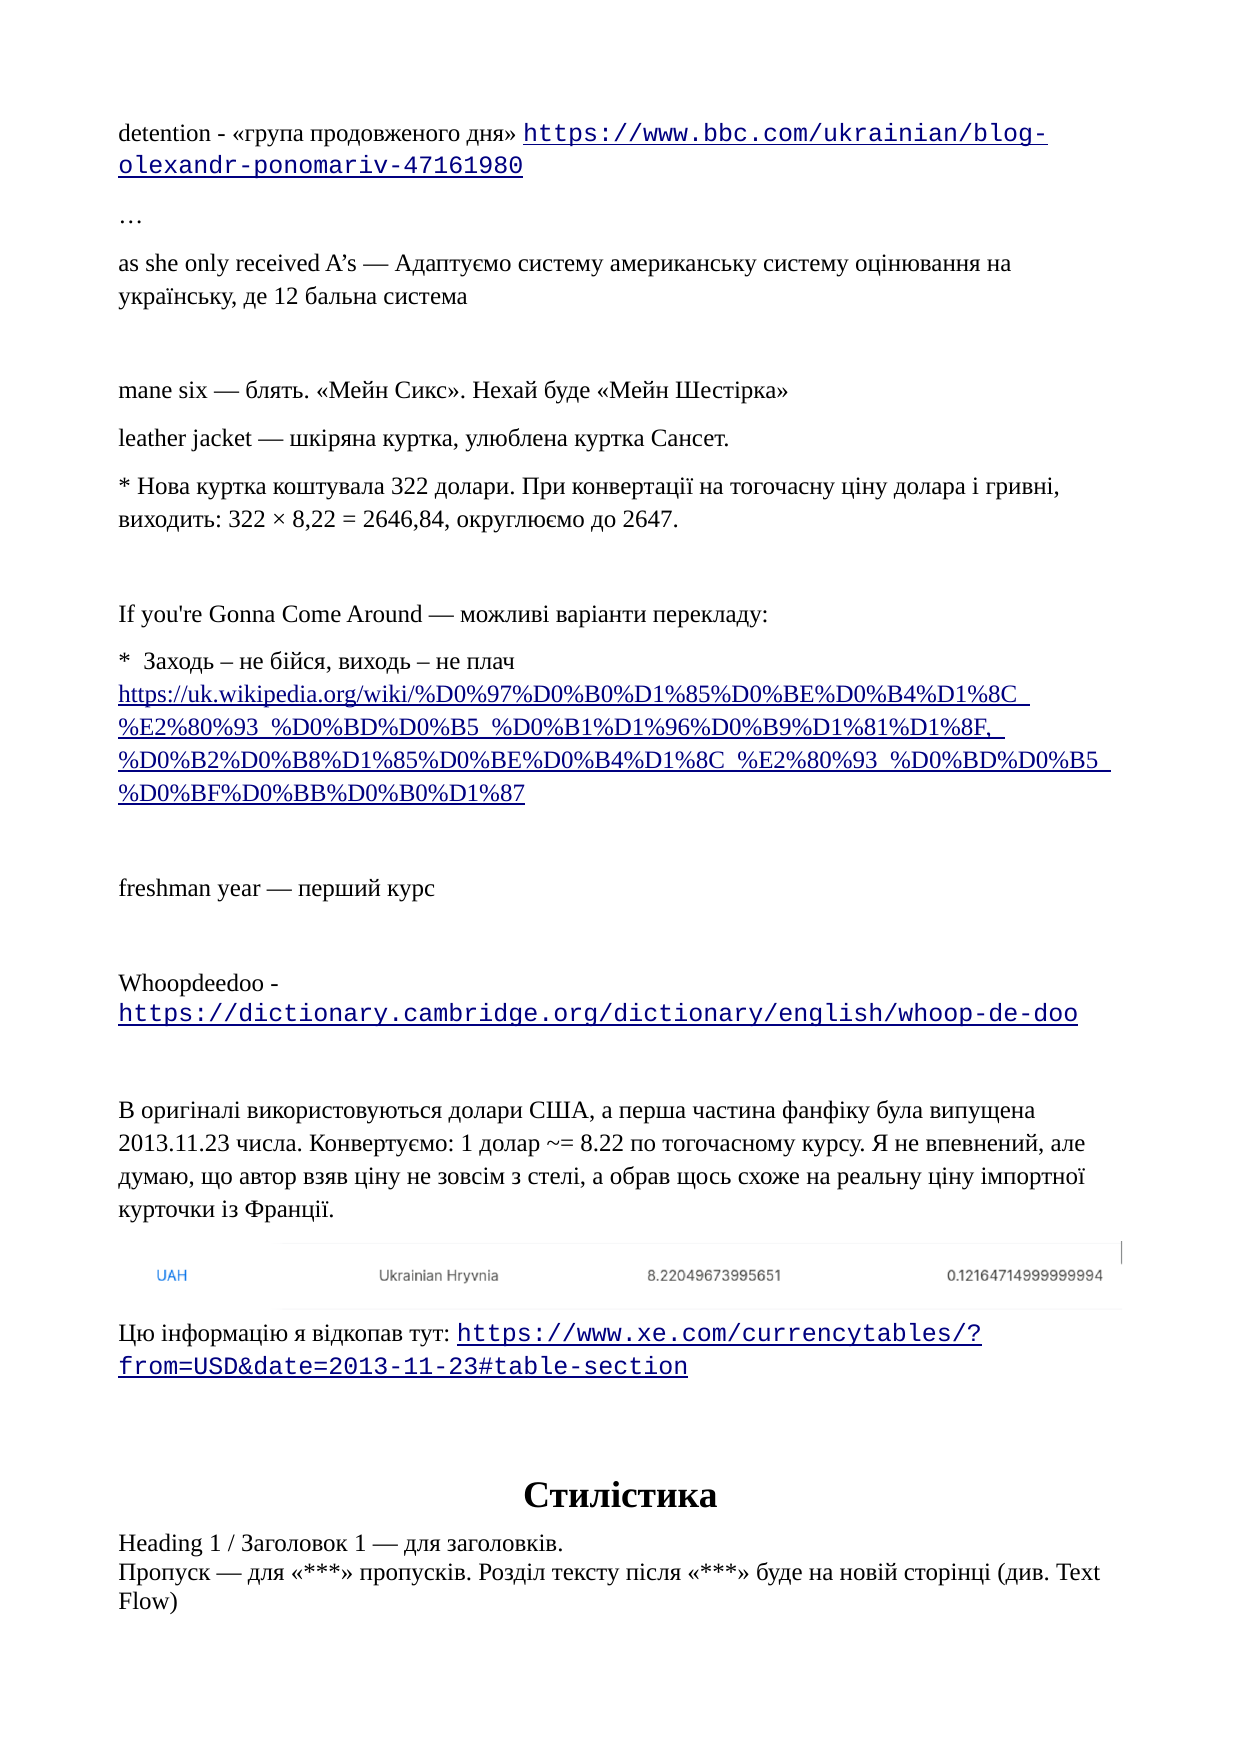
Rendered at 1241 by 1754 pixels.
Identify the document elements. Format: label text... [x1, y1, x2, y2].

text В оригіналі використовуються долари США, а перша частина фанфіку була випущена 2013.11.23 числа. Конвертуємо: 1 долар ~= 8.22 по тогочасному курсу. Я не впевнений, але думаю, що автор взяв ціну не зовсім з стелі, а обрав щось схоже на реальну ціну імпортної курточки із Франції. [118, 1095, 1122, 1223]
text as she only received A’s — Адаптуємо систему американську систему оцінювання на українську, де 12 бальна система [118, 248, 1122, 309]
subtitle Стилістика [118, 1473, 1122, 1516]
text Цю інформацію я відкопав тут: https://www.xe.com/currencytables/?from=USD&date=2013-11-23#table-section [118, 1314, 1122, 1382]
text leather jacket — шкіряна куртка, улюблена куртка Сансет. [118, 423, 1122, 452]
text If you're Gonna Come Around — можливі варіанти перекладу: [118, 599, 1122, 627]
text * Нова куртка коштувала 322 долари. При конвертації на тогочасну ціну долара і гривні, виходить: 322 × 8,22 = 2646,84, округлюємо до 2647. [118, 471, 1122, 533]
picture [118, 1241, 1123, 1314]
text Whoopdeedoo - https://dictionary.cambridge.org/dictionary/english/whoop-de-doo [118, 968, 1122, 1029]
text freshman year — перший курс [118, 873, 1122, 902]
text mane six — блять. «Мейн Сикс». Нехай буде «Мейн Шестірка» [118, 376, 1122, 404]
text detention - «група продовженого дня» https://www.bbc.com/ukrainian/blog-olexandr-ponomariv-47161980 [118, 118, 1122, 181]
text Heading 1 / Заголовок 1 — для заголовків. [118, 1528, 1122, 1557]
text Пропуск — для «***» пропусків. Розділ тексту після «***» буде на новій сторінці (див. Text Flow) [118, 1557, 1122, 1614]
text * Заходь – не бійся, виходь – не плач https://uk.wikipedia.org/wiki/%D0%97%D0%B0%D1%85%D0%BE%D0%B4%D1%8C_%E2%80%93_%D0%BD%D0%B5_%D0%B1%D1%96%D0%B9%D1%81%D1%8F,_%D0%B2%D0%B8%D1%85%D0%BE%D0%B4%D1%8C_%E2%80%93_%D0%BD%D0%B5_%D0%BF%D0%BB%D0%B0%D1%87 [118, 646, 1122, 807]
text … [118, 200, 1122, 229]
